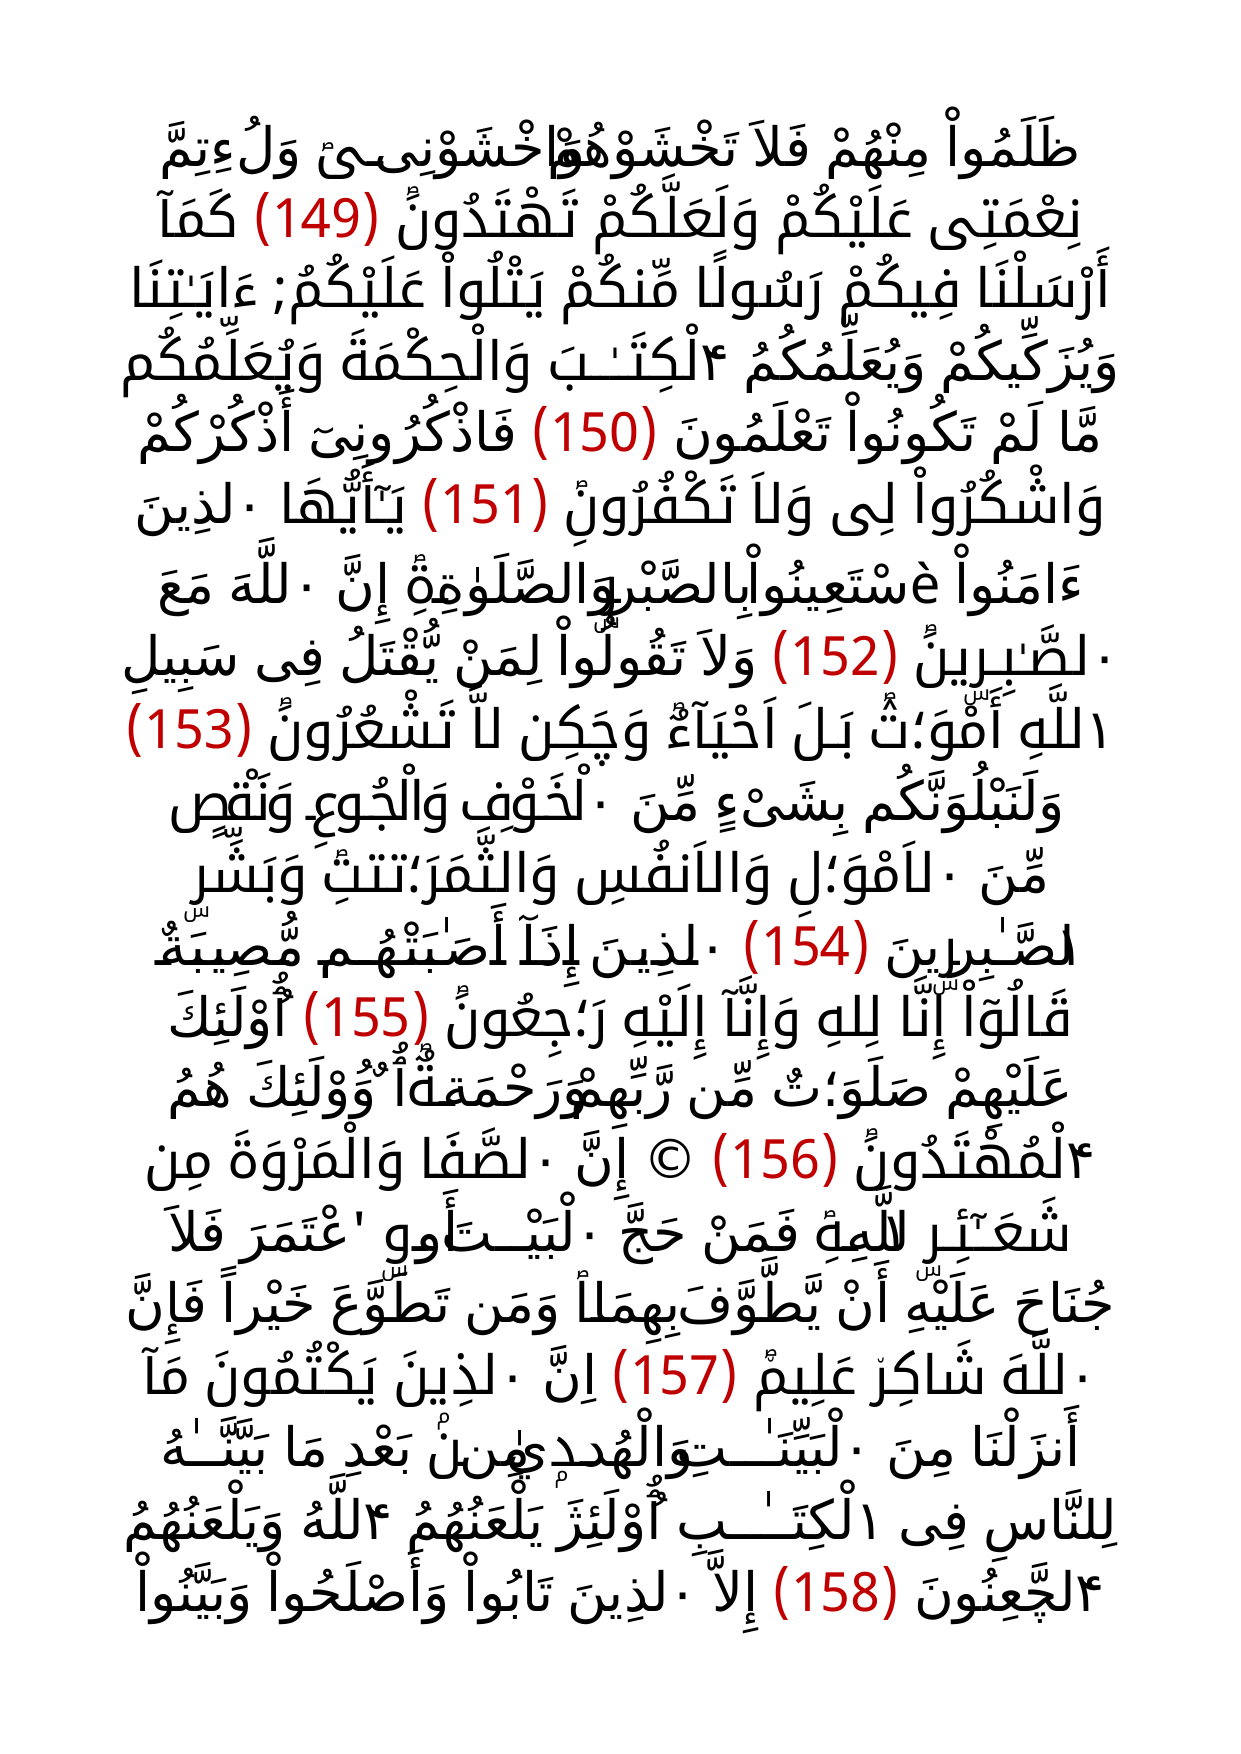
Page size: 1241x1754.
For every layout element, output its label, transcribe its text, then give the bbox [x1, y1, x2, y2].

text ۰لنَّاسَ ۰ڤسِّحْرَ وَمَآ ٱُنزۣلَ عَلَي ۰لْمَلَكَيْنِ بِبَابِـلَ هَارُوتتتَ وَمَارُوتتتَؐ وَمَا يُعَلِّمَـٰنِ مِنَ اَحَدٖ حَتَّيٰ يَقُولآَ إِنَّمَا نَحْنُ فِتْنَةٌ فَلاَ تَكْفُرْؐ فَيَتَعَلَّمُونَ مِنْهُمَا مَا يُفَرّۣقُونَ بِهِ” بَيْنَ ۰لْمَرْءِ وَزَوْجِهِؐ/ وَمَا هُم بِضَآرّۣينَ بِهِ” مِنَ اَحَدٖ اِلاَّ بِإِذْنِ ۱للَّهِؐ وَيَتَعَلَّمُونَ مَا يَضُرُّهُمْ وَلاَ يَنفَعُهُمْؐ وَلَقَدْ عَلِمُواْ لَمَـنِ ۳شْتَرۭيٰهُ مَا لَهُ„ فِى ۱لاَخِرَةِ مِنْ خَچَقٍؐ وَلَبِيسَ مَا شَرَوْاْ بِهِ“ أَنفُسَهُمْ لَوْ كَانُواْ يَعْلَمُونَؐ (101) وَلَوَ اَنَّهُمُ; ءَامَنُواْ وَاتَّقَوْاْ لَمَثُوبَةٌ مِّنْ عِندِ ۱للَّهِ خَيْرٌ لَّوْ كَانُواْ يَعْلَمُونَؐ (102) يَـٰٓأَيُّهَا ۰لذِينَ ءَامَنُواْ لاَ تَقُولُواْ رَ؛عِنَا وَقُولُواْ ۶نظُرْنَا وَاسْمَعُواْؐ وَلِلْكۭـٰفِرۣينَ عَذَاب٘ اَلِيمٌؐ (103) مَّا يَوَدُّ ۴لذِينَ كَفَرُواْ مِنَ اَهْلِ ۱لْكِتَــٰــبِ وَلاَ ۰لْمُشْرۣكِينَ أَنْ يُّنَزَّلَ عَلَيْكُم مِّنْ خَيْرٍ مِّن رَّبِّكُمْؐ وَاللَّهُ يَخْتَصُّ بِرَحْمَتِهِ” مَنْ يَّشَآءُؐ وَاللَّهُ ذُو ۴لْفَضْلِ ۱لْعَظِيمِؐ (104) ¥ مَا نَنسَخْ مِنَ —ايَةٖ اَوْ نُنسِهَا نَاتتتِ بِخَـيْرٍ مِّنْهَآ أَوْ مِثْلِهَآؐ أَلَمْ تَعْلَمَ اَنَّ ۰للَّهَ عَلَيٰ كُلِّ شَيْءٍ قَدِير٘ؐ (105) اَلَمْ تَعْلَمَ اَنَّ ۰للَّهَ لَهُ„ مُلْكُ ۴لسَّمَـٰوَ؛تتتِ وَالاَرْضِ وَمَا لَكُم مِّن دُونِ ۱للَّهِ مِنْ وَّلِيٍّ وَلاَ نَصِيرٖؐ (106) اَمْ تُرۣيدُونَ أَن تَسْـَٔلُواْ رَسُولَكُمْ كَمَاسُئِلَ مُوسۭيٰ مِن قَبْلُؐ وَمَنْ يَّتَبَدَّلِ ۱لْكُفْرَ بِالِايمَـٰنِ فَقَد ضَّلَّ سَوَآءَ ۰لسَّبِيلِؐ (107) وَدَّ كَثِيرٌ مِّنَ اَهْلِ ۱لْكِتَــٰــبِ لَوْ يَرُدُّونَكُم مِّنۢ بَعْدِ إِيمَــٰنِكُمْ كُفَّاراٗؐ حَسَداً مِّنْ عِندِ أَنفُسِهِم مِّنۢ بَعْدِ مَا تَبَيَّنَ لَهُمُ ۴لْحَقُّؐ فَاعْفُواْ وَاصْفَحُواْ حَتَّيٰ يَاتِيَ ۰للَّهُ بِأَمْرۣهِؐ“ إِنَّ ۰للَّهَ عَلَيٰ كُلِّ شَيْءٍ قَدِيرٌؐ (108) وَأَقِيمُواْ ۴لصَّلَوٰةَ وَءَاتُواْ ۴لزَّكَوٰةَؐ وَمَا تُقَدِّمُواْ لَأِنفُسِكُم مِّنْ خَيْرٍ تَجِدُوهُ عِندَ ۰للَّهِؐ إِنَّ ۰للَّهَ بِمَا تَعْمَلُونَ بَصِيرٌؐ (109) وَقَالُواْ لَنْ يَّدْخُلَ ۰لْجَنَّةَ إِلاَّ مَن كَانَ هُوداٗ اَوْ نَصَـٰرۭيٰؐ تِلْكَ أَمَانِيُّهُمْؐ قُلْ هَاتُواْ بُرْهَــٰنَكُمُ; إِن كُنتُمْ صَـٰدِقِينَؐ (110) بَلۭيٰ مَنَ اَسْلَمَ وَجْهَهُ„ لِلهِ وَهُوَ مُحْسِنٌ فَلَهُ; أَجْرُهُ„ عِندَ رَبِّهِ” وَلاَ خَوْف٘ عَلَيْهِمْ وَلاَ هُمْ يَحْزَنُونَؐ (111) وَقَالَــتِ ۱لْيَهُودُ لَيْسَــتِ ۱لنَّصَـٰرۭيٰ عَلَيٰ شَيْءٍ وَقَالَــتِ ۱لنَّصَـٰرۭيٰ لَيْسَــتِ ۱لْيَهُودُ عَلَيٰ شَيْءٍ وَهُمْ يَتْلُونَ ۰لْكِتَــٰــبَؐ كَذَ؛لِكَ قَالَ ۰لذِينَ لاَ يَعْلَمُونَ مِثْلَ قَوْلِهِمْؐ فَاللَّهُ يَحْكُمُ بَيْنَهُمْ يَوْمَ ۰لْقِيَــٰمَةِ فِيمَا كَانُواْ فِيهِ يَخْتَلِفُونَؐ (112) ® وَمَنَ اَظْلَمُ مِمَّن مَّنَعَ مَسَـٰجِدَ ۰للَّهِ أَنْ يُّذْكَرَ فِيهَا "سْمُهُ„ وَسَعۭيٰ فِى خَرَابِهَآؐ ٱُوْلَئِكَ مَا كَانَ لَهُمُ; أَنْ يَّدْخُلُوهَآ إِلاَّ خَآئِـفِينَؐ لَهُمْ فِى ۱لدُّنْيۭا خِزْيٌؐ وَلَهُمْ فِى ۱لاَخِرَةِ عَذَاب٘ عَظِيمٌؐ (113) وَلِلهِ ۱لْمَشْرۣقُ وَالْمَغْرۣبُؐ فَأَيْنَمَا تُوَلُّواْ فَثَمَّ وَجْهُ ۴للَّهِؐ إِنَّ ۰للَّهَ وَ؛سِع٘ عَلِيمٌؐ (114) وَقَالُواْ ۵تَّخَذَ ۰للَّهُ وَلَداًؐ سُبْحَــٰنَهُؐ„ بَل لَّهُ„ مَا فِى ۱لسَّمَــٰوَ؛تتتِ وَالاَرْضِؐ كُلٌّ لَّهُ„ قَــٰنِتُونَؐ (115) بَدِيعُ ۴لسَّمَــٰوَ؛تتتِ وَالاَرْضِؐ وَإِذَا قَضۭيٰٓ أَمْراً فَإِنَّمَا يَقُولُ لَهُ„ كُنؐ فَيَكُونُؐ (116) وَقَالَ ۰لذِينَ لاَ يَعْلَمُونَ لَوْلاَ يُكَلِّمُنَا ۰للَّهُ أَوْ تَاتِينَآ ءَايَةٌؐ كَذَ؛لِكَ قَالَ ۰لذِينَ مِن قَبْلِهِم مِّثْلَ قَوْلِهِمْؐ تَشَــٰبَهَــتْ قُلُوبُهُمْؐ قَدْ بَـيَّنَّا ۰لاَيَــٰــتِ لِقَوْمٍ يُوقِنُونَؐ (117) إِنَّآ أَرْسَلْنَـٰكَ بِالْحَقِّ بَشِيراً وَنَذِيراًؐ وَلاَ تَسْـَٔلْ عَنَ اَصْحَــٰــبِ ۱لْجَحِيمِؐ (118) وَلَن تَرْضۭيٰ عَنكَ ۰لْيَهُودُ وَلاَ ۰لنَّصَـٰرۭيٰ حَتَّيٰ تَتَّبِعَ مِلَّتَهُمْؐ قُلِ اِنَّ هُدَي ۰للَّهِ هُوَ ۰لْهُدۭيٰؐ وَلَـئِنِ 'تَّبَعْتَ أَهْوَآءَهُم بَعْدَ ۰ﻟ﮲ جَآءَكَ مِنَ ۰لْعِلْمِ مَا لَكَ مِنَ ۰للَّهِ مِنْ وَّلِيٍّ وَلاَ نَصِيرٖؐ (119) ۱لذِينَ ءَاتَيْنَـٰهُمُ ۴لْكِتَــٰــبَ يَتْلُونَهُ„ حَقَّ تِچَوَتِهِ“ ٱُوْلَئِكَ يُومِنُونَ بِهِؐ” وَمَنْ يَّكْفُرْ بِهِ” فَٱُوْلَئِژَ هُمُ ۴لْخَــٰسِرُونَؐ (120) يَـٰبَنِىٓ إِسْرَآءِيلَ ۸ذْكُرُواْ نِعْمَتِيَ ۰لتِىٓ أَنْعَمْــتُ عَلَيْكُمْ وَأَنِّى فَضَّلْتُكُمْ عَلَي ۰لْعَـٰلَمِينَؐ (121) وَاتَّقُواْ يَوْماً لاَّ تَجْزۣى نَفْس٘ عَن نَّفْسٍ شَيْــٔاً وَلاَ يُقْبَلُ مِنْهَا عَدْلٌ وَلاَ تَنفَعُهَا شَفَــٰعَةٌ وَلاَ هُمْ يُنصَرُونَؐ (122) © وَإِذِ 'بْتَلۭيٰٓ إِبْرَ؛هِـيمَ رَبُّهُ„ بِكَلِمَــٰــتٍ فَأَتَمَّهُنَّؐ قَالَ إِنِّى جَاعِلُكَ لِلنَّاسِ إِمَاماًؐ قَالَ وَمِن ذُرّۣيَّتِىؐ قَالَ لاَ يَنَالُ عَهْدِيَ ۰لظَّــٰلِمِينَؐ (123) وَإِذْ جَعَلْنَا ۰لْبَيْــتَ مَثَابَةً لِّلنَّاسِ وَأَمْناً وَاتَّخَذُواْ مِن مَّقَامِ إِبْرَ؛هِيمَ مُصَلّيًؐ وَعَهِدْنَآ إِلَيٰٓ إِبْرَ؛هِيمَ وَإِسْمَـٰعِيلَ أَن طَهِّرَا بَيْتِيَ لِلطَّآئِفِينَ وَالْعَـٰكِفِينَ وَالرُّكَّعِ ۱لسُّجُودِؐ (124) وَإِذْ قَالَ إِبْرَ؛هِيمُ رَبببِّ 'جْعَلْ هَـٰذَا بَلَداٗ —امِناً وَارْزُقَ اَهْلَهُ„ مِنَ ۰لثَّمَرَ؛تِ مَنَ —امَنَ مِنْهُم بِاللَّهِ وَالْيَوْمِ ۱لاَخِرۣؐ قَالَ وَمَن كَفَرَ فَٱُمَتِّعُهُ„ قَلِيلًا ثُمَّ أَضْطَرُّهُ; إِلَيٰ عَذَابببِ ۱لنّۭارۣؐ وَبِيسَ ۰لْمَصِيرُؐ (125) وَإِذْ يَرْفَـعُ إِبْرَ؛هِيمُ ۴لْقَوَاعِدَ مِنَ ۰لْبَيْــتِ وَإِسْمَــٰعِيلُؐ رَبَّنَا تَقَبَّلْ مِنَّآ إِنَّكَ أَنــتَ ۰لسَّمِيعُ ۴لْعَلِيمُؐ (126) رَبَّنَا وَاجْعَلْنَا مُسْلِمَيْنِ لَكَ وَمِن ذُرّۣيَّتِنَآ ٱُمَّةً مُّسْلِمَةً لَّكَؐ وَأَرۣنَا مَنَاسِكَنَاؐ وَتُــبْ عَلَيْنَآؐ إِنَّكَ أَنــتَ ۰لتَّوَّابببُ ۴لرَّحِيمُؐ (127) رَبَّـنَاوَابْعَــثْ فِيهِمْ رَسُولًا مِّنْهُمْ يَتْلُواْ عَلَيْهِمُ; ءَايَـٰتِكَ وَيُعَلِّمُهُمُ ۴لْكِتَــٰــبَ وَالْحِكْمَةَ وَيُزَكِّيهِمُؐ; إِنَّكَ أَنتَ ۰لْعَزۣيزُ ۴لْحَكِيمُؐ (128) وَمَنْ يَّرْغَــبُ عَن مِّلَّةِ إِبْرَ؛هِيمَ إِلاَّ مَن سَفِهَ نَفْسَهُؐ„ وَلَقَدِ 'صْطَفَيْنَـٰهُ فِى ۱لدُّنْيۭاؐ وَإِنَّهُ„ فِى ۱لاَخِرَةِ لَمِنَ ۰ڤصَّـٰڤِحِينَؐ (129) إِذْ قَالَ لَهُ„ رَبُّهُ; أَسْلِمْؐ قَالَ أَسْلَمْــتُ لِرَبِّ ۱لْعَـٰلَمِينَؐ (130) وَأَوْصۭيٰ بِهَآ إِبْرَ؛هِيمُ بَنِيهِؐ وَيَعْقُوبُ يَـٰبَنِيَّ إِنَّ ۰للَّهَ "صْطَفۭيٰ لَكُمُ ۴لدِّينَ فَلاَ تَمُوتُنَّ إِلاَّ وَأَنتُم مُّسْلِمُونَؐ (131) ® أَمْ كُنتُمْ شُهَدَآءَ اۭذْ حَضَرَ يَعْقُوبببَ ۰لْمَوْتتتُ إِذْ قَالَ لِبَنِيهِ مَا تَعْبُدُونَ مِنۢ بَعْدِىؐ قَالُواْ نَعْبُدُإِچَهَكَ وَإِچَهَ ءَابَآئِكَ إِبْرَ؛هِيمَ وَإِسْمَـٰعِيلَ وَإِسْحَـٰقَ إِچَهاً وَ؛حِداً وَنَحْنُ لَهُ„ مُسْلِمُونَؐ (132) تِلْكَ ٱُمَّةٌ قَدْ خَلَــتْؐ لَهَا مَا كَسَبَــتْؐ وَلَكُم مَّا كَسَبْتُمْؐ وَلاَ تُسْـَٔلُونَ عَمَّا كَانُواْ يَعْمَلُونَؐ (133) وَقَالُواْ كُونُواْ هُوداٗ اَوْ نَصَـٰرۭيٰ تَهْتَدُواْؐ قُلْ بَلْ مِلَّةَ إِبْرَ؛هِيمَ حَنِيفاًؐ وَمَا كَانَ مِنَ ۰لْمُشْرۣكِينَؐ (134) قُولُوٓاْ ءَامَنَّا بِاللَّهِ وَمَآ ٱُنزۣلَ إِلَيْنَاوَمَآ ٱُنزۣلَ إِلَيٰٓ إِبْرَ؛هِيمَ وَإِسْمَـٰعِيلَ وَإِسْحَـٰقَ وَيَعْقُوبَ وَالاَسْبَاطِ وَمَآٱُوتِيَ مُوسۭيٰ وَعِيسۭيٰ وَمَآ ٱُوتِيَ ۰لنَّبِيٓــُٔونَ مِن رَّبِّهِمْ لاَ نُفَرّۣقُ بَيْنَ أَحَدٍ مِّنْهُمْ وَنَحْنُ لَهُ„ مُسْلِمُونَؐ (135) فَإِنَ —امَنُواْ بِمِثْلِ مَآ ءَامَنتُم بِهِ” فَقَدِ 'هْتَدَواْؐ وَّإِن تَوَلَّوْاْ فَإِنَّمَا هُمْ فِى شِقَاقٍؐ فَسَيَكْفِيكَهُمُ ۴للَّهُؐ وَهُوَ ۰لسَّمِيعُ ۴لْعَلِيمُؐ (136) صِبْغَةَ ۰للَّهِؐ وَمَنَ اَحْسَنُ مِنَ ۰للَّهِ صِبْغَةًؐ وَنَحْنُ لَهُ„ عَـٰبِدُونَؐ (137) قُلَ اَتُحَآجُّونَنَا فِى ۱للَّهِ وَهُوَ رَبُّنَا وَرَبُّكُمْ وَلَنَآ أَعْمَــٰلُنَا وَلَكُمُ; أَعْمَــٰلُكُمْؐ وَنَحْنُ لَهُ„ مُخْلِصُونَؐ (138) أَمْ يَقُولُونَ إِنَّ إِبْرَ؛هِيمَ وَإِسْمَـٰعِيلَ وَإِسْحَـٰقَ وَيَعْقُوبببَ وَالاَسْبَاطَ كَانُواْ هُوداٗ اَوْ نَصَـٰرۭيٰؐ قُلَ —آنتُمُ; أَعْلَمُ أَمِ ۱للَّهُؐ وَمَنَ اَظْلَمُ مِمَّن كَتَمَ شَهَـٰدَةٗ عِندَهُ„ مِنَ ۰للَّهِؐ وَمَا ۰للَّهُ بِغَـٰفِلٖ عَمَّا تَعْمَلُونَؐ (139) تِلْكَ ٱُمَّةٌ قَدْ خَلَــتْؐ لَهَا مَا كَسَبَــتْؐ وَلَكُم مَّا كَسَبْتُمْؐ وَلاَ تُسْـَٔلُونَ عَمَّا كَانُواْ يَعْمَلُونَؐ (140) ¤ سَيَقُولُ ۴لسُّفَهَآءُ مِنَ ۰لنَّاسِ مَا وَلّۭيٰهُمْ عَن قِـبْلَتِهِمُ ۴لتِى كَانُواْ عَلَيْهَاؐ قُل لِّلهِ ۱لْمَشْرۣقُ وَالْمَغْرۣبببُؐ يَهْدِى مَنْ يَّشَآءُ ﹹلَيٰ صِرَ؛طٍ مُّسْتَقِيمٍؐ (141) وَكَذَ؛لِژَ جَعَلْنَــٰكُمُ; ٱُمَّةً وَسَطاًؐ لِّتَكُونُواْ شُهَدَآءَ عَلَي ۰لنَّاسِ وَيَكُونَ ۰لرَّسُولُ عَلَيْكُمْ شَهِيداًؐ وَمَا جَعَلْنَا ۰لْقِبْلَةَ ۰لتِى كُنــتَ عَلَيْهَآ إِلاَّ لِنَعْلَمَ مَنْ يَّتَّبِعُ ۴لرَّسُولَ مِمَّنْ يَّنقَلِــبُ عَلَيٰ عَقِبَيْهِؐ وَإِن كَانَــتْ لَكَبِيرَةٗ اِلاَّ عَلَي ۰لذِينَ هَدَي ۰للَّهُؐ وَمَا كَانَ ۰للَّهُ لِيُضِيعَ إِيمَــٰنَكُمُؐ; إِنَّ ۰للَّهَ بِالنَّاسِ لَرَءُوفٌ رَّحِيمٌؐ (142) قَدْ نَرۭيٰ تَقَلُّـــبَ وَجْهِكَ فِى ۱لسَّمَآءِ فَلَنُوَلِّيَنَّكَ قِبْلَةً تَرْضۭيٰهَاؐ فَوَلِّ وَجْهَژَ شَطْرَ ۰لْمَسْجِدِ ۱لْحَرَامِؐ وَحَيْــثُ مَا كُنتُمْ فَوَلُّواْ وُجُوهَكُمْ شَطْرَهُؐ„ وَإِنَّ ۰لذِينَ ٱُوتُواْ ۴لْكِتَــٰــبَ لَيَعْلَمُونَ أَنَّهُ ۴لْحَقُّ مِن رَّبِّهِمْؐ وَمَا ۰للَّهُ بِغَـٰفِلٖ عَمَّا يَعْمَلُونَؐ (143) وَلَـئِنَ اَتَيْــتَ ۰لذِينَ ٱُوتُواْ ۴لْكِتَـــٰــبَ بِكُلِّ ءَايَةٍ مَّا تَبِعُواْ قِبْلَتَكَؐ وَمَآ أَنــتَ بِتَابِعٍ قِبْلَتَهُمْؐ وَمَا بَعْضُهُم بِتَابِعٍ قِبْلَةَ بَعْضٍؐ وَلَـئِنِ 'تَّبَعْتَ أَهْوَآءَهُم مِّنۢ بَعْدِ مَا جَآءَكَ مِنَ ۰لْعِلْمِ إِنَّژَ إِذاً لَّمِنَ ۰لظَّـٰلِمِينَؐ (144) ۰لذِينَ ءَاتَيْنَـٰهُمُ ۴لْكِتَـٰــبَ يَعْرۣفُونَهُ„ كَمَا يَعْرۣفُونَ أَبْنَآءَهُمْؐ وَإِنَّ فَرۣيقاً مِّنْهُمْ لَيَكْتُمُونَ ۰لْحَقَّ وَهُمْ يَعْلَمُونَؐ (145) ۰لْحَقُّ مِن رَّبِّكَؐ فَلاَ تَكُونَنَّ مِنَ ۰لْمُمْتَرۣينَؐ (146) ® وَلِكُلٍّ وۣجْهَة٘ هُوَ مُوَلِّيهَا فَاسْتَبِقُواْ ۴لْخَيْرَ؛تِؐ أَيْنَ مَا تَكُونُواْ يَاتتتِ بِكُمُ ۴للَّهُ جَمِيعاٗؐ اِنَّ ۰للَّهَ عَلَيٰ كُلِّ شَيْءٍ قَدِيرٌؐ (147) وَمِنْ حَيْــثُ خَرَجْــتَ فَوَلِّ وَجْهَكَ شَطْرَ ۰لْمَسْجِدِ ۱لْحَرَامِؐ وَإِنَّهُ„ لَلْحَقُّ مِن رَّبِّكَؐ وَمَا ۰للَّهُ بِغَــٰفِلٖ عَمَّا تَعْمَلُونَؐ (148) وَمِنْ حَيْــثُ خَرَجْتَ فَوَلِّ وَجْهَكَ شَطْرَ ۰لْمَسْجِدِ ۱لْحَرَامِؐ وَحَيْــثُ مَا كُنتُمْ فَوَلُّواْ وُجُوهَكُمْ شَطْرَهُ„ لِيَ۬لاَّ يَكُونَ لِلنَّاسِ عَلَيْكُمْ حُجَّة٘ اِلاَّ ۰لذِينَ ظَلَمُواْ مِنْهُمْ فَلاَ تَخْشَوْهُمْ وَاخْشَوْنِىؐ وَلُءِتِمَّ نِعْمَتِى عَلَيْكُمْ وَلَعَلَّكُمْ تَهْتَدُونَؐ (149) كَمَآ أَرْسَلْنَا فِيكُمْ رَسُولًا مِّنكُمْ يَتْلُواْ عَلَيْكُمُ; ءَايَـٰتِنَا وَيُزَكِّيكُمْ وَيُعَلِّمُكُمُ ۴لْكِتَــٰــبَ وَالْحِكْمَةَ وَيُعَلِّمُكُم مَّا لَمْ تَكُونُواْ تَعْلَمُونَ (150) فَاذْكُرُونِىٓ أَذْكُرْكُمْ وَاشْكُرُواْ لِى وَلاَ تَكْفُرُونِؐ (151) يَـٰٓأَيُّهَا ۰لذِينَ ءَامَنُواْ èسْتَعِينُواْ بِالصَّبْرۣ وَالصَّلَوٰةِؐ إِنَّ ۰للَّهَ مَعَ ۰لصَّـٰبِـرۣينَؐ (152) وَلاَ تَقُولُواْ لِمَنْ يُّقْتَلُ فِى سَبِيلِ ۱للَّهِ أَمْوَ؛تٛؐ بَـلَ اَحْيَآءٌؐ وَچَكِن لاَّ تَشْعُرُونَؐ (153) وَلَنَبْلُوَنَّكُم بِشَىْءٍ مِّنَ ۰لْخَوْفِ وَالْجُوعِ وَنَقْصٍ مِّنَ ۰لاَمْوَ؛لِ وَالاَنفُسِ وَالثَّمَرَ؛تتتِؐ وَبَشِّرۣ ۱لصَّـٰبِرۣينَ (154) ۰لذِينَ إِذَآ أَصَـٰبَتْهُم مُّصِيبَةٌ قَالُوٓاْ إِنَّا لِلهِ وَإِنَّآ إِلَيْهِ رَ؛جِعُونَؐ (155) ٱُوْلَئِكَ عَلَيْهِمْ صَلَوَ؛تٌ مِّن رَّبِّهِمْ وَرَحْمَةٌؐ وَٱُوْلَئِكَ هُمُ ۴لْمُهْتَدُونَؐ (156) © إِنَّ ۰لصَّفَا وَالْمَرْوَةَ مِن شَعَــٰٓئِـرۣ ۱للَّهِؐ فَمَنْ حَجَّ ۰لْبَيْــتَ أَوۣ 'عْتَمَرَ فَلاَ جُنَاحَ عَلَيْهِ أَنْ يَّطَّوَّفَ بِهِمَاؐ وَمَن تَطَوَّعَ خَيْراً فَإِنَّ ۰للَّهَ شَاكِر٘ عَلِيم٘ؐ (157) اِنَّ ۰لذِينَ يَكْتُمُونَ مَآ أَنزَلْنَا مِنَ ۰لْبَيِّنَـٰــتِ وَالْهُدۭيٰ مِنۢ بَعْدِ مَا بَيَّنَّــٰهُ لِلنَّاسِ فِى ۱لْكِتَــٰــبِ ٱُوْلَئِژَ يَلْعَنُهُمُ ۴للَّهُ وَيَلْعَنُهُمُ ۴لچَّعِنُونَ (158) إِلاَّ ۰لذِينَ تَابُواْ وَأَصْلَحُواْ وَبَيَّنُواْ فَٱُوْلَئِكَ أَتُوبببُ عَلَيْهِمْ وَأَنَا ۰لتَّوَّابببُ ۴لرَّحِيمُؐ (159) إِنَّ ۰لذِينَ كَفَرُواْ وَمَاتُواْ وَهُمْ كُفَّار٘ ۷وْلَئِكَ عَلَيْهِمْ لَعْنَةُ ۴للَّهِ وَالْمَلَئِكَةِ وَالنَّاسِ أَجْمَعِينَ (160) خَـٰلِدِينَ فِيهَاؐ لاَ يُخَفَّفُ عَنْهُمُ ۴لْعَذَابببُ وَلاَ هُمْ يُنظَرُونَؐ (161) وَإِچَهُكُمُ; إِچَهٌ وَ؛حِدٌؐ لٓاَّ إِچَهَ إِلاَّ هُوَؐ ۰لرَّحْمَـٰنُ ۴لرَّحِيمُؐ (162) إِنَّ فِى خَلْقِ ۱لسَّمَـٰوَ؛تتتِ وَالاَرْضِ وَاخْتِچَــفِ ۱ليْلِ وَالنَّهۭارۣ وَالْفُلْكِ ۱لتِى تَجْرۣى فِى ۱ڤْبَحْرۣ بِمَا يَنفَعُ ۴لنَّاسَ وَمَآ أَنزَلَ ۰للَّهُ مِنَ ۰لسَّمَآءِ مِن مَّآءٍ فَأَحْيۭا بِهِ ۱لاَرْضَ بَعْدَ مَوْتِهَا وَبَــثَّ فِيهَا مِن كُلِّ دَآبَّةٍ وَتَصْرۣيفِ ۱لرّۣيَـٰحِ وَالسَّحَابببِ ۱لْمُسَخَّرۣ بَيْنَ ۰لسَّمَآءِ وَالاَرْضِ ﺀَلاَيَـٰــتٍ لِّقَوْمٍ يَعْقِلُونَؐ (163) وَمِنَ ۰لنَّاسِ مَنْ يَّتَّخِذُ مِن دُونِ ۱للَّهِ أَندَاداً يُحِبُّونَهُمْ كَحُبِّ ۱للَّهِؐ وَالذِينَ ءَامَنُوٓاْ أَشَدُّ حُبّاً لِّلهِؐ وَلَوْ تَرَي ۰لذِينَ ظَلَمُوٓاْ إِذْ يَرَوْنَ ۰لْعَذَابببَ أَنَّ ۰لْقُوَّةَ لِلهِ جَمِيعاً وَأَنَّ ۰للَّهَ شَدِيدُ ۴لْعَذَابببِؐ (164) ® إِذْ تَبَرَّأَ ۰لذِينَ ۸تُّبِعُواْ مِنَ ۰لذِينَ "تَّبَعُواْ وَرَأَوُاْ ۴لْعَذَابببَ وَتَقَطَّعَــتْ بِهِمُ ۴لاَسْبَــٰــبُؐ (165) وَقَالَ ۰لذِينَ "تَّبَعُواْ لَوَ اَنَّ لَنَا كَرَّةً فَنَتَبَرَّأَ مِنْهُمْ كَمَا تَبَرَّءُواْ مِنَّاؐ كَذَ؛لِكَ يُرۣيهِمُ ۴للَّهُ أَعْمَــٰلَهُمْ حَسَرَ؛تتتٖ عَلَيْهِمْؐ وَمَا هُم بِخَـٰرۣجِينَ مِنَ ۰لنّۭارۣؐ (166) يَـٰٓأَيُّهَا ۰لنَّاسُ كُلُواْ مِمَّا فِى ۱لاَرْضِ حَچَلًا طَيِّباًؐ وَلاَ تَتَّبِعُواْ خُطْوَ؛تِ ۱لشَّيْطَـٰنِؐ إِنَّهُ„ لَكُمْ عَدُوٌّ مُّبِين٘ؐ (167) اِنَّمَا يَامُرُكُم بِالسُّوٓءِ وَاڤْفَحْشَآءِ وَأَن تَقُولُواْ عَلَي ۰للَّهِ مَا لاَ تَعْلَمُونَؐ (168) وَإِذَا قِيلَ لَهُمُ èتَّبِعُواْ مَآ أَنزَلَ ۰للَّهُ قَالُواْ بَلْ نَتَّبِعُ مَآ أَلْفَيْنَا عَلَيْهِ ءَابَآءَنَآؐ أَوَلَوْ كَانَ ءَابَآؤُهُمْ لاَ يَعْقِلُونَ شَيْــٔـاً وَلاَ يَهْتَدُونَؐ (169) وَمَثَلُ ۴لذِينَ كَفَرُواْ كَمَثَلِ ۱ﻟ﮲ يَنْعِقُ بِمَا لاَ يَسْمَعُ إِلاَّ دُعَآءً وَنِدَآءًؐ صُمّٛ بُكْم٘ عُمْـيٌ فَهُمْ لاَ يَعْقِلُونَؐ (170) يَـٰٓأَيُّهَا ۰لذِينَ ءَامَنُواْ كُلُواْ مِن طَيِّبَـٰــتِ مَا رَزَقْنَـٰكُمْ وَاشْكُرُواْ لِلهِ إِن كُنتُمُ; إِيَّاهُ تَعْبُدُونَؐ (171) إِنَّمَا حَرَّمَ عَلَيْكُمُ ۴لْمَيْتَةَ وَالدَّمَ وَلَحْمَ ۰لْخِنزۣيـرۣ وَمَآ ٱُهِلَّ بِهِ” لِغَيْرۣ ۱للَّهِؐ فَمَنُ ۶ضْطُرَّ غَيْرَ بَاغٍ وَلاَ عَادٍ فَلآَ إِثْمَ عَلَيْهِؐ إِنَّ ۰للَّهَ غَفُورٌ رَّحِيم٘ؐ (172) اِنَّ ۰لذِينَ يَكْتُمُونَ مَآ أَنزَلَ ۰للَّهُ مِنَ ۰لْكِتَـٰــبِ وَيَشْتَرُونَ بِهِ” ثَمَناً قَلِيلٗا ۷وْلَئِكَ مَا يَاكُلُونَ فِى بُطُونِهِمُ; إِلاَّ ۰لنَّارَ وَلاَ يُكَلِّمُهُمُ ۴للَّهُ يَوْمَ ۰لْقِيَـٰمَةِ وَلاَ يُزَكِّيهِمْؐ وَلَهُمْ عَذَاب٘ اَلِيم٘ؐ (173) ۷وْلَئِژَ ۰لذِينَ "شْتَرَوُاْ ۴لضَّچَلَةَ بِالْهُدۭيٰ وَالْعَذَابببَ بِالْمَغْفِرَةِ فَمَآ أَصْبَرَهُمْ عَلَي ۰لنّۭارۣؐ (174) ذَ؛لِكَ بِأَنننَّ ۰للَّهَ نَزَّلَ ۰لْكِتَـٰــبَ بِالْحَقﱢّؐ وَإِنَّ ۰لذِينَ "خْتَلَفُواْ فِى ۱لْكِتَـٰــبِ لَفِى شِقَاقٙ بَعِيدٍؐ (175) ¥ لَّيْسَ ۰لْبِرُّ أَن تُوَلُّواْ وُجُوهَكُمْ قِبَلَ ۰لْمَشْرۣقِ وَالْمَغْرۣبببِؐ وَچَكِنِ ۱لْبِرُّ مَنَ —امَنَ بِاللَّهِ وَالْيَوْمِ ۱لاَخِرۣ وَالْمَلَئِكَةِ وَالْكِتَــٰــبِ وَالنَّبِيٓــٕـﯧنَ وَءَاتَي ۰لْمَالَ عَلَيٰ حُبِّهِ” ذَوۣى ۱لْقُرْبۭيٰ وَالْيَتَـٰمۭيٰ وَالْمَسَـٰكِينَ وَابْنَ ۰لسَّبِيلِ وَالسَّآئِـلِينَ وَفِى ۱لرّۣقَابببِ وَأَقَامَ ۰لصَّلَوٰةَ وَءَاتَي ۰لزَّكَوٰةَؐ وَالْمُوفُونَ بِعَهْدِهِمُ; إِذَا عَـٰهَدُواْؐ وَالصَّـٰبِرۣينَ فِى ۱لْبَأْسَآءِ وَالضَّرَّآءِ وَحِيــنَ ۰لْبَأْسِؐ ٱُوْلَئِكَ ۰لذِيــنَ صَدَقُواْؐ وَٱُوْلَئِكَ هُمُ ۴لْمُتَّقُونَؐ (176) يَـٰٓأَيُّهَا ۰لذِينَ ءَامَنُواْ كُتِبَ عَلَيْكُمُ ۴لْقِصَاصُ فِى ۱لْقَتْلَيؐ ۰لْحُرُّ بِالْحُرّۣ وَالْعَبْدُ بِالْعَبْدِ وَالاُنثۭيٰ بِالاُنثۭيٰؐ فَمَــنْ عُفِيَ لَهُ„ مِنَ اَخِيهِ شَىْءٌ فَاتِّبَاعٛ بِالْمَعْرُوفِ وَأَدَآء٘ اِلَيْهِ بِإِحْسَـٰنٍؐ ذَ؛لِكَ تَخْفِيفٌ مِّن رَّبِّكُمْ وَرَحْمَةٌؐ فَمَنِ 'عْتَدۭيٰ بَعْدَ ذَ؛لِژَ فَلَهُ„ عَذَاببب٘ اَلِيمٌؐ (177) وَلَكُمْ فِى ۱لْقِصَاصِ حَيَوٰةٌ يَـٰٓٱُوْلِى ۱لاَلْبَــٰــبِ لَعَلَّكُمْ تَتَّقُونَؐ (178) كُتِــبَ عَلَيْكُمُ; إِذَا حَضَرَ أَحَدَكُمُ ۴لْمَوْتتتُ إِن تَرَكَ خَيْراٗؐ ۱لْوَصِيَّةُ لِلْوَ؛لِدَيْنِ وَ الاَقْرَبِينَ بِالْمَعْرُوفِؐ حَقّاٗ عَلَي ۰لْمُتَّقِينَؐ (179) فَمَنۢ بَدَّلَهُ„ بَعْدَ مَا سَمِعَهُ„ فَإِنَّمَآ إِثْمُهُ„ عَلَي ۰لذِينَ يُبَدِّلُونَهُؐ; إِنَّ ۰للَّهَ سَمِيع٘ عَلِيمٌؐ (180) فَمَنْ خَافَ مِن مُّوصٍ جَنَفاٗ اَوۣ اِثْماً فَأَصْلَحَ بَيْنَهُمْ فَلآَ إِثْمَ عَلَيْهِؐ إِنَّ ۰للَّهَ غَفُورٌ رَّحِيمٌؐ (181) يَـٰٓأَيُّهَا ۰لذِينَ ءَامَنُواْ كُتِــبَ عَلَيْكُمُ ۴لصِّيَامُ كَمَا كُتِــبَ عَلَي ۰لذِينَ مِن قَبْلِكُمْ لَعَلَّكُمْ تَتَّقُونَ (182) أَيَّاماً مَّعْدُودَ؛تٍؐ فَمَــن كَانَ مِنكُم مَّرۣيضاٗ اَوْ عَلَيٰ سَفَرٍ فَعِدَّةٌ مِّنَ اَيَّامٖ ۷خَرَؐ وَعَلَي ۰لذِينَ يُطِيقُونَهُ„ فِدْيَةُ طَعَامِ مَسَـٰكِينَؐ فَمَن تَطَوَّعَ خَيْراً فَهُوَ خَيْرٌ لَّهُؐ„ وَأَن تَصُومُواْ خَيْرٌ لَّكُمُ; إِن كُنتُمْ تَعْلَمُونَؐ (183) ® شَهْرُ رَمَضَانَ ۰ﻟـذِىٓ ٱُنزۣلَ فِيهِ ۱لْقُرْءَانُ هُديً لِّلنَّاسِ وَبَيِّنَــٰــتٍ مِّنَ ۰لْهُدۭيٰ وَالْفُرْقَانِؐ فَمَن شَهِدَ مِنكُمُ ۴لشَّهْرَ فَلْيَصُمْهُؐ وَمَن كَانَ مَرۣيضاٗ اَوْ عَلَيٰ سَفَرٍ فَعِدَّةٌ مِّنَ اَيَّامٖ ۷خَرَؐ يُرۣيدُ ۴للَّهُ بِكُمُ ۴لْيُسْرَ وَلاَ يُرۣيدُ بِـكُمُ ۴لْعُسْرَؐ وَلِتُكْمِلُواْ ۴لْعِدَّةَ وَلِتُكَـبِّـرُواْ ۴للَّهَ عَلَيٰ مَـــا هَدۭيٰكُمْ وَلَعَلَّكُمْ تَشْكُرُونَؐ (184) وَإِذَا سَأَلَكَ عِبَادِى عَنِّى فَإِنِّى قَرۣيب٘ؐ ۷جِيــبُ دَعْوَةَ ۰لدَّاعِ“ إِذَا دَعَانِؐ” فَلْيَسْتَجِيبُواْ لِى وَلْيُومِنُواْ بِيَ لَعَلَّهُمْ يَرْشُدُونَؐ (185) ٱُحِلَّ لَكُمْ لَيْلَةَ ۰لصِّيَامِ ۱لرَّفَــثُ إِلَيٰ نِسَآئِكُمْؐ هُنَّ لِـبَاسٌ لَّكُمْ وَأَنتُمْ لِبَاسٌ لَّهُنَّؐ عَلِمَ ۰للَّهُ أَنَّكُمْ كُنتُمْ تَخْتَانُونَ أَنفُسَكُمْ فَتَابببَ عَلَيْكُمْ وَعَفَا عَنكُمْؐ فَاچَنَ بَـٰشِرُوهُنَّؐ وَابْتَغُواْ مَا كَتَبَ ۰للَّهُ لَكُمْؐ وَكُلُواْ وَاشْرَبُواْ حَتَّيٰ يَتَبَيَّنَ لَكُمُ ۴لْخَيْطُ ۴لاَبْيَضُ مِنَ ۰لْخَيْطِ ۱لاَسْوَدِ مِنَ ۰لْفَجْـرۣؐ ثُمَّ أَتِمُّواْ ۴لصِّيَامَ إِلَي ۰ليْلِؐ وَلاَ تُبَــٰشِرُوهُنَّ وَأَنتُمْ عَــٰكِفُونَ فِى ۱لْمَسَـٰجِدِؐ تِلْكَ حُدُودُ ۴للَّهِؐ فَلاَ تَقْرَبُوهَاؐ كَذَ؛لِكَ يُبَيِّنُ ۴للَّهُ ءَايَـٰتِهِ” لِلنَّاسِ لَعَلَّهُمْ يَتَّقُونَؐ (186) وَلاَ تَاكُلُوٓاْ أَمْوَ؛لَكُم بَيْنَكُم بِالْبَــٰطِلِ وَتُدْلُواْ بِهَآ إِلَي ۰لْحُكَّامِ لِتَاكُلُواْ فَرۣيقاً مِّنَ اَمْوَلِ۱لنَّاسِ بِالِاثْمِ وَأَنتُمْ تَعْلَمُونَؐ (187) © يَسْـَٔلُونَكَ عَنِ ۱لاَهِلَّةِؐ قُلْ هِيَ مَوَ؛قِيــتُ لِلنَّاسِ وَالْحَجﱢّؐ وَلَيْسَ ۰لْـبِرُّ بِأَن تَاتُواْ ۴لْبُيُوتتتَ مِن ظُهُورۣهَاؐ وَچَكِنِ ۱لْبِرُّ مَنِ 'تَّقۭيٰؐ وَاتُواْ ۴لْبُيُوتتتَ مِنَ اَبْوَ؛بِهَاؐ وَاتَّقُواْ ۴للَّهَ لَعَلَّكُمْ تُفْلِحُونَؐ (188) وَقَـٰتِلُواْ فِى سَبِيلِ ۱للَّهِ ۱لذِينَ يُقَــٰتِلُونَكُمْ وَلاَ تَعْتَدُوٓاْؐ إِنَّ ۰للَّهَ لاَ يُحِــبُّ ۴لْمُعْتَدِينَؐ (189) وَاقْتُلُوهُمْ حَيْــثُ ثَقِفْتُمُوهُمْ وَأَخْرۣجُوهُم مِّنْ حَيْــثُ أَخْرَجُوكُمْؐ وَالْفِتْنَةُ أَشَدُّ مِنَ ۰لْقَتْلِؐ وَلاَ تُقَــٰتِلُوهُمْ عِندَ ۰لْمَسْجِدِ ۱لْحَرَامِ حَتَّيٰ يُقَـٰتِلُوكُمْ فِيهِؐ فَإِن قَـٰتَلُوكُمْ فَاقْتُلُوهُمْؐ كَذَ؛لِژَ جَزَآءُ ۴لْكۭـٰفِرۣينَؐ (190) فَإِنِ 'نتَهَوْاْ فَإِنَّ ۰للَّهَ غَفُورٌ رَّحِيمٌؐ (191) وَقَـٰتِلُوهُمْ حَتَّــيٰ لاَ تَكُونَ فِتْنَةٌ وَيَكُونَ ۰لدِّينُ لِلهِؐ فَإِنِ 'نتَهَوْاْ فَلاَ عُدْوَ؛نَ إِلاَّ عَلَي ۰لظَّـٰلِمِينَؐ (192) ۰لشَّهْرُ ۴لْحَرَامُ بِالشَّهْرۣ ۱لْحَرَامِ وَالْحُرُمَــٰــتُ قِصَاصٌؐ فَمَنِ 'عْتَدۭيٰ عَلَيْكُمْ فَاعْتَدُواْ عَلَيْهِ بِمِثْلِ مَا "عْتَدۭيٰ عَلَيْكُمْؐ وَاتَّقُواْ ۴للَّهَ وَاعْلَمُوٓاْ أَنَّ ۰للَّهَ مَعَ ۰لْمُتَّقِينَؐ (193) وَأَنفِقُواْ فِى سَبِيلِ ۱للَّهِ وَلاَ تُلْقُواْ بِأَيْدِيكُمُ; إِلَي ۰لتَّهْلُكَةِ وَأَحْسِنُوٓاْؐ إِنَّ ۰للَّهَ يُحِــبُّ ۴ڤْمُحْسِنِينَؐ (194) وَأَتِمُّواْ ۴لْحَجَّ وَالْعُمْرَةَ لِلهِؐ فَإِنُ۷حْصِرْتُمْ فَمَا "سْتَيْسَرَ مِنَ ۰لْهَدْيِؐ وَلاَ تَحْلِقُواْ رُءُوسَكُمْ حَتَّيٰ يَبْلُغَ ۰لْهَدْيُ مَحِلَّهُؐ„ فَمَن كَانَ مِنكُم مَّرۣيضاٗ اَوْ بِهِ“ أَذيً مِّن رَّأْسِهِ” فَفِدْيَةٌ مِّن صِيَامٖ اَوْ صَدَﻗَﺔٖ اَوْ نُسُكٍؐ فَإِذَآ أَمِنتُمْ فَمَن تَمَتَّعَ بِالْعُمْرَةِ إِلَي ۰لْحَجِّ فَمَا "سْتَيْسَرَ مِنَ ۰لْهَدْيِؐ ® فَمَن لَّمْ يَجِدْ فَصِيَامُ ثَـچَثَةِ أَيَّامٍ فِى ۱لْحَجِّ وَسَبْعَةٖ اِذَا رَجَعْتُمْ تِلْكَ عَشَرَةٌ كَامِلَةٌؐ ذَ؛لِكَ لِمَن لَّمْ يَكُنَ اَهْلُهُ„ حَاضِرۣى ۱لْمَسْجِدِ ۱لْحَرَامِؐ وَاتَّقُواْ ۴للَّهَ وَاعْلَمُوٓاْ أَنَّ ۰للَّهَ شَدِيدُ ۴لْعِقَابببِؐ (195) ۱لْحَجُّ أَشْهُرٌ مَّعْلُومَــٰــتٌؐ فَمَن فَرَضَ فِيهِنَّ ۰لْحَجَّ فَلاَ رَفَـثَ وَلاَ فُسُوقَ وَلاَ جِدَالَ فِى ۱لْحَجﱢّؐ وَمَا تَفْعَلُواْ مِنْ خَيْرٍ يَعْلَمْهُ ۴للَّهُؐ وَتَزَوَّدُواْؐ فَإِنَّ خَيْرَ ۰لزَّادِ ۱لتَّقْوۭيٰؐ وَاتَّقُونِ يَـٰٓٱُوْلِى ۱لاَلْبَـٰـــبِؐ (196) لَيْسَ عَلَيْكُمْ جُنَاح٘ اَن تَـبْتَغُواْ فَضْلًا مِّن رَّبِّكُمْؐ فَإِذَآ أَفَضْتُم مِّنْ عَرَفَــٰــتٍ فَاذْكُرُواْ ۴للَّهَ عِندَ ۰لْمَشْعَرۣ ۱لْحَرَامِؐ وَاذْكُرُوهُ كَمَا هَدۭيٰكُمْ وَإِن كُنتُم مِّن قَبْلِهِ” لَمِنَ ۰لضَّآلِّينَؐ (197) ثُمَّ أَفِيضُواْ مِنْ حَيْــثُ أَفَاضَ ۰لنَّاسُؐ وَاسْتَغْفِرُواْ ۴للَّهَؐ إِنَّ ۰للَّهَ غَفُورٌ رَّحِيمٌؐ (198) فَإِذَا قَضَيْتُم مَّنَـٰسِكَكُمْ فَاذْكُرُواْ ۴للَّهَ كَذِكْرۣكُمُ; ءَابَآءَكُمُ; أَوَ اَشَدَّ ذِكْراًؐ فَمِنَ ۰لنَّاسِ مَنْ يَّقُولُ رَبَّنَآ ءَاتِنَا فِى ۱لدُّنْيۭا وَمَا لَهُ„ فِى ۱لاَخِرَةِ مِنْ خَچَقٍؐ وَمِنْهُم مَّنْ يَّقُولُ رَبَّنَآ ءَاتِنَا فِى ۱لدُّنْيۭا حَسَنَةً وَفِى ۱لاَخِرَةِ حَسَنَةً وَقِنَا عَذَابَ ۰لنّۭارۣؐ (199) ٱُوْلَئِژَ لَهُمْ نَصِيــبٌ مِّمَّا كَسَبُواْؐ وَاللَّهُ سَرۣيعُ ۴لْحِسَابِؐ (200) ¤ وَاذْكُرُواْ ۴للَّهَ فِىٓ أَيَّامٍ مَّعْدُودَ؛تتتٍؐ فَمَن تَعَجَّلَ فِى يَوْمَيْنِ فَلآَ إِثْمَ عَلَيْهِؐ وَمَن تَأَخَّرَ فَلآَ إِثْمَ عَلَيْهِ لِمَنِ 'تَّقۭيٰؐ وَاتَّقُواْ ۴للَّهَ وَاعْلَمُوٓاْ أَنَّكُمُ; إِلَيْهِ تُحْشَرُونَؐ (201) وَمِنَ ۰لنَّاسِ مَنْ يُّعْجِبُژَ قَوْلُهُ„ فِى ۱لْحَيَوٰةِ ۱لدُّنْيۭا وَيُشْهِدُ ۴للَّهَ عَلَيٰ مَا فِى قَلْبِهِ” وَهُوَ أَلَدُّ ۴لْخِصَامِؐ (202) وَإِذَا تَوَلّۭيٰ سَعۭيٰ فِى ۱لاَرْضِ لِيُفْسِدَ فِيهَا وَيُهْلِكَ ۰لْحَرْثثثَ وَالنَّسْلَؐ وَاللَّهُ لاَ يُحِبُّ ۴لْفَسَادَؐ (203) وَإِذَا قِيلَ لَهُ èتَّقِ ۱للَّهَ أَخَذَتْهُ ۴لْعِزَّةُ بِالِاثْمِ فَحَسْبُهُ„ جَهَنَّمُؐ وَلَبِيسَ ۰لْمِهَادُؐ (204) وَمِنَ ۰لنَّاسِ مَنْ يَّشْرۣى نَفْسَهُ èبْتِغَآءَ مَرْضَاتتتِ ۱للَّهِؐ وَاللَّهُ رَءُوفٛ بِالْعِبَادِؐ (205) يَـٰٓأَيُّهَا ۰لذِينَ ءَامَنُواْ ۶دْخُلُواْ فِى ۱لسَّلْمِ كَآفَّةًؐ وَلاَ تَتَّبِعُواْ خُطْوَ؛تتتِ ۱لشَّيْطَـٰنِؐ إِنَّهُ„ لَكُمْ عَدُوٌّ مُّبِينٌؐ (206) فَإِن زَلَلْتُم مِّنۢ بَعْدِ مَا جَآءَتْكُمُ ۴لْبَيِّنَــٰــتُ فَاعْلَمُوٓاْ أَنَّ ۰للَّهَ عَزۣيز٘ حَكِيم٘ؐ (207) هَلْ يَنظُرُونَ إِلٓاَّ أَنْ يَّاتِيَهُمُ ۴للَّهُ فِى ظُلَلٍ مِّنَ ۰لْغَمَـٰمِؐ وَالْمَلَئِكَةُ وَقُضِيَ ۰لاَمْرُؐ وَإِلَي ۰للَّهِ تُرْجَعُ ۴لاُمُورُؐ (208) سَلْ بَنِىٓ إِسْرَآءِيلَ كَمَ —اتَيْنَـٰهُم مِّنَ —ايَةٙ بَيِّنَةٍؐ وَمَنْ يُّبَدِّلْ نِعْمَةَ ۰للَّهِ مِنۢ بَعْدِ مَا جَآءَتْهُ فَإِنَّ ۰للَّهَ شَدِيدُ ۴لْعِقَابببِؐ (209) زُيِّنَ لِلذِينَ كَفَرُواْ ۴لْحَيَوٰةُ ۴لدُّنْيۭا وَيَسْخَرُونَ مِنَ ۰لذِينَ ءَامَنُواْؐ وَالذِينَ "تَّقَوْاْ فَوْقَهُمْ يَوْمَ ۰لْقِيَـٰمَةِؐ وَاللَّهُ يَرْزُقُ مَنْ يَّشَآءُ بِغَيْرۣ حِسَابببٍؐ (210) ® كَانَ ۰لنَّاسُ ٱُمَّةً وَ؛حِدَةً فَبَعَــثَ ۰للَّهُ ۴لنَّبِيٓــٕـﯧنَ مُبَشِّرۣينَ وَمُنذِرۣينَ وَأَنزَلَ مَعَهُمُ ۴لْكِتَـٰــبَ بِالْحَقِّ ڤِيَحْكُمَ بَيْنَ ۰لنَّاسِ فِيمَا "خْتَلَفُواْ فِيهِؐ وَمَا "خْتَلَفَ فِيهِ إِلاَّ ۰لذِينَ ٱُوتُوهُؐ مِنۢ بَعْدِ مَا جَآءَتْهُمُ ۴لْبَيِّنَـٰــتُ بَغْياَۢ بَيْنَهُمْؐ فَهَدَي ۰للَّهُ ۴لذِينَ ءَامَنُواْ لِمَا "خْتَلَفُواْ فِيهِ مِنَ ۰لْحَقِّ بِإِذْنِهِؐ” وَاللَّهُ يَهْدِى مَنْ يَّشَآءُ ﹹلَيٰ صِرَ؛طٍ مُّسْتَقِيمٖؐ (211) اَمْ حَسِبْتُمُ; أَن تَدْخُلُواْ ۴لْجَنَّةَ وَلَمَّا يَاتِكُم مَّثَلُ ۴لذِينَ خَلَوْاْ مِن قَـبْلِكُم مَّسَّتْهُمُ ۴لْبَأْسَآءُ وَالضَّرَّآءُ وَزُلْزۣلُواْ حَتَّيٰ يَقُولُ ۴لرَّسُولُ وَالذِينَ ءَامَنُواْ مَعَهُ„ مَتۭيٰ نَصْرُ ۴للَّهِؐ أَلآَ إِنَّ نَصْرَ ۰للَّهِ قَرۣيــبٌؐ(212) يَسْـَٔلُونَكَ مَاذَا يُنفِقُونَؐ قُلْ مَآ أَنفَقْتُم مِّنْ خَيْرٍ فَلِلْوَ؛لِدَيْنِ وَالاَقْرَبِينَ وَالْيَتَـٰمۭيٰ وَالْمَسَـٰكِينِ وَابْنِ ۱لسَّبِيلِؐ وَمَا تَفْعَلُواْ مِنْ خَيْرٍ فَإِنَّ ۰للَّهَ بِهِ” عَلِيمٌؐ (213) كُتِــبَ عَلَيْكُمُ ۴لْقِتَالُ وَهُوَ كُرْهٌ لَّكُمْؐ وَعَسۭيٰٓ أَن تَكْرَهُواْ شَيْـٔاً وَهُوَ خَيْرٌ لَّكُمْؐ وَعَسۭيٰٓ أَن تُحِبُّواْ شَيْـٔاً وَهُوَ شَرٌّ لَّكُمْؐ وَاللَّهُ يَعْلَمُؐ وَأَنتُمْ لاَ تَعْلَمُونَؐ (214) يَسْـَٔلُونَكَ عَنِ ۱لشَّهْرۣ ۱لْحَرَامِ قِتَالٍ فِيهِؐ قُلْ قِتَالٌ فِيهِ كَبِيرٌؐ وَصَدّﹲ عَن سَبِيلِ ۱للَّهِ وَكُفْرٛ بِهِ” وَالْمَسْجِدِ ۱لْحَرَامِ وَإِخْرَاجُ أَهْلِهِ” مِنْهُ أَكْبَرُ عِندَ ۰للَّهِؐ وَالْفِتْنَةُ أَكْبَرُ مِنَ ۰لْقَتْلِؐ وَلاَ يَزَالُونَ يُقَــٰتِلُونَكُمْ حَتَّيٰ يَرُدُّوكُمْ عَن دِينِكُمُ; إِنِ 'سْتَطَــٰعُواْؐ وَمَنْ يَّرْتَدِدْ مِنكُمْ عَن دِينِهِ” فَيَمُــتْ وَهُوَ كَافِرٌ فَٱُوْلَئِژَ حَبِطَــتَ اَعْمَـٰلُهُمْ فِى ۱لدُّنْيۭا وَالاَخِرَةِؐ وَٱُوْلَئِژَ أَصْحَــٰــبُ ۴لنّۭارۣ هُمْ فِيهَا خَــٰلِدُونَؐ (215) إِنَّ ۰لذِينَ ءَامَنُواْ وَالذِينَ هَاجَرُواْ وَجَـٰهَدُواْ فِى سَبِيلِ ۱للَّهِ ٱُوْلَئِژَ يَرْجُونَ رَحْمَتَ ۰للَّهِؐ وَاللَّهُ غَفُورٌ رَّحِيمٌؐ (216) © يَسْـَٔلُونَژَ عَنِ ۱لْخَمْرۣ وَالْمَيْسِرۣؐ قُلْ فِيهِمَآ إِثْمٌ كَبِيرٌ وَمَنَــٰفِعُ لِلنَّاسِؐ وَإِثْمُهُمَآ أَكْبَرُ مِن نَّفْعِهِمَاؐ وَيَسْـَٔلُونَژَ مَاذَا يُنفِقُونَ قُلِ ۱لْعَفْوَؐ كَذَ؛لِژَ يُبَيِّنُ ۴للَّهُ لَكُمُ ۴لاَيَــٰــتِ لَعَلَّكُمْ تَتَفَكَّرُونَ (217) فِى ۱لدُّنْيۭا وَالاَخِرَةِؐ وَيَسْــَٔلُونَژَ عَنِ ۱لْيَتَــٰمۭيٰ قُلِ اِصْڦَحٌ لَّهُمْ خَيْرٌؐ وَإِن تُخَالِطُوهُمْ فَإِخْوَ؛نُكُمْؐ وَاللَّهُ يَعْلَمُ ۴لْمُفْسِدَ مِنَ ۰ڤْمُصْلِحِؐ وَلَوْ شَآءَ ۰للَّهُ لَأَعْنَتَكُمُؐ; إِنَّ ۰للَّهَ عَزۣيز٘ حَكِيمٌؐ (218) وَلاَ تَنكِحُواْ ۴لْمُشْرۣكَـٰــتِ حَتَّيٰ يُومِنَّؐ وَلَأَمَةٌ مُّومِنَة٘ خَيْرٌ مِّن مُّشْرۣكَةٍ وَلَوَ اَعْجَبَتْكُمْؐ وَلاَ تُنكِحُواْ ۴لْمُشْرۣكِينَ حَتَّيٰ يُومِنُواْؐ وَلَعَبْدٌ مُّومِن٘ خَيْرٌ مِّن مُّشْرۣژٍ وَلَوَ اَعْجَبَكُمُؐ; ٱُوْلَئِژَ يَدْعُونَ إِلَي ۰لنّۭارۣؐ وَاللَّهُ يَدْعُوٓاْ إِلَي ۰لْجَنَّةِ وَالْمَغْفِرَةِ بِإِذْنِهِؐ” وَيُبَيِّنُ ءَايَـٰتِهِ” لِلنَّاسِ لَعَلَّهُمْ يَتَذَكَّرُونَؐ (219) وَيَسْـَٔلُونَژَ عَنِ ۱ڤْمَحِيضِ قُلْ هُوَ أَذيًؐ فَاعْتَزۣلُواْ ۴لنِّسَآءَ فِى ۱ڤْمَحِيضِؐ وَلاَ تَقْرَبُوهُنَّ حَتَّيٰ يَطْهُرْنَؐ فَإِذَا تَطَهَّرْنَ فَاتُوهُنَّ مِنْ حَيْثُ أَمَرَكُمُ ۴للَّهُؐ إِنَّ ۰للَّهَ يُحِــبُّ ۴لتَّوَّ؛بِينَ وَيُحِــبُّ ۴لْمُتَطَهِّرۣينَؐ (220) نِسَآؤُكُمْ حَرْثثثٌ لَّكُمْ فَاتُواْ حَرْثَكُمُ; أَنّۭيٰ شِيؔتُمْؐ وَقَدِّمُواْ لَأِنفُسِكُمْؐ وَاتَّقُواْ ۴للَّهَؐ وَاعْلَمُوٓاْ أَنَّكُم مُّچَقُوهُؐ وَبَشِّرۣ ۱لْمُومِنِينَؐ (221) وَلاَ تَجْعَلُواْ ۴للَّهَ عُرْضَةً لَأِّيْمَـٰنِكُمُؐ; أَن تَبَرُّواْ وَتَتَّقُواْ وَتُصْلِحُواْ بَيْنَ۰لنَّاسِؐ وَاللَّهُ سَمِيع٘ عَلِيمٌؐ (222) لاَّ يُوَ۬اخِذُكُمُ ۴للَّهُ بِاللَّغْوۣ فِىٓ أَيْمَـٰنِكُمْؐ وَچَكِنْ يُّوَ۬اخِذُكُم بِمَا كَسَبَــتْ قُلُوبُكُمْؐ وَاللَّهُ غَفُور٘ حَلِيمٌؐ (223) لِّلذِينَ يُولُونَ مِن نِّسَآئِهِمْ تَرَبُّصُ أَرْبَعَةِ أَشْهُرٍؐ فَإِن فَآءُو فَإِنَّ ۰للَّهَ غَفُورٌ رَّحِيمٌؐ (224) ® وَإِنْ عَزَمُواْ ۴لطَّچَقَ فَإِنَّ ۰للَّهَ سَمِيع٘ عَلِيمٌؐ (225) وَالْمُطَلَّقَـٰتُ يَتَرَبَّصْنَ بِأَنفُسِهِنَّ ثَـچَثَةَ قُرُوٓءٍؐ وَلاَ يَحِلُّ لَهُنَّ أَنْ يَّكْتُمْنَ مَا خَلَقَ ۰للَّهُ فِىٓ أَرْحَامِهِنَّ إِن كُنَّ يُومِنَّ بِاللَّهِ وَالْيَوْمِ ۱لاَخِرۣؐ وَبُعُولَتُهُنَّ أَحَقُّ بِرَدِّهِنَّ فِى ذَ؛لِكَ إِنَ اَرَادُوٓاْ إِصْڦَحاًؐ وَلَهُنَّ مِثْلُ ۴ﻟ﮲ عَلَيْهِنَّ بِالْمَعْرُوفِؐ وَلِلرّۣجَالِ عَلَيْهِنَّ دَرَجَةٌؐ وَاللَّهُ عَزۣيز٘ حَكِيم٘ؐ (226) ۱لطَّچَقُ مَرَّتَـٰنِؐ فَإِمْسَاكٛ بِمَعْرُوفٖ اَوْ تَسْرۣيحٛ بِإِحْسَـٰنٍؐ وَلاَ يَحِلُّ لَكُمُ; أَن تَاخُذُواْ مِمَّآ ءَاتَيْتُمُوهُنَّ شَيْـٔاٗ اِلٓاَّ أَنْ يَّخَافَآ أَلاَّ يُقِيمَا حُدُودَ ۰للَّهِؐ فَإِنْ خِفْتُمُ; أَلاَّ يُقِيمَا حُدُودَ ۰للَّهِ فَلاَ جُنَاحَ عَلَيْهِمَا فِيمَا "فْتَدَتْ بِهِؐ” تِلْكَ حُدُودُ ۴للَّهِؐ فَلاَ تَعْتَدُوهَاؐ وَمَنْ يَّتَعَدَّ حُدُودَ ۰للَّهِ فَٱُوْلَئِكَ هُمُ ۴لظَّـٰلِمُونَؐ (227) فَإِن طَلَّقَهَا فَلاَ تَحِلُّ لَهُ„ مِنۢ بَعْدُ حَتَّيٰ تَنكِحَ زَوْجاٗ غَيْرَهُؐ„ فَإِن طَلَّقَهَا فَلاَ جُنَاحَ عَلَيْهِمَآ أَنْ يَّتَرَاجَعَآ إِن ظَنَّآ أَنْ يُّقِيمَا حُدُودَ ۰للَّهِؐ وَتِلْكَ حُدُودُ ۴للَّهِ يُبَيِّنُهَا لِقَوْمٍ يَعْلَمُونَؐ (228) وَإِذَا طَلَّقْتُمُ ۴لنِّسَآءَ فَبَلَغْنَ أَجَلَهُنَّ فَأَمْسِكُوهُنَّ بِمَعْرُوفٖ اَوْ سَرّۣحُوهُنَّ بِمَعْرُوفٍؐ وَلاَ تُمْسِكُوهُنَّ ضِرَاراً لِّتَعْتَدُواْؐ وَمَنْ يَّفْعَلْ ذَ؛لِكَ فَقَد ظَّلَمَ نَفْسَهُؐ, وَلاَ تَتَّخِذُوٓاْ ءَايَـٰــتِ ۱للَّهِ هُزُؤاًؐ وَاذْكُرُواْ نِعْمَــتَ ۰للَّهِ عَلَيْكُمْ وَمَآ أَنزَلَ عَلَيْكُم مِّنَ ۰لْكِتَــٰــبِ وَالْحِكْمَةِ يَعِظُكُم بِهِؐ” وَاتَّقُواْ ۴للَّهَؐ وَاعْلَمُوٓاْ أَنَّ ۰للَّهَ بِكُلِّ شَيْءٖ عَلِيمٌؐ (229) وَإِذَا طَلَّقْتُمُ ۴لنِّسَآءَ فَبَلَغْنَ أَجَلَهُنَّ فَلاَ تَعْضُلُوهُنَّ أَنْ يَّنكِحْنَ أَزْوَ؛جَهُنَّ إِذَا تَرَ؛ضَوْاْ بَيْنَهُم بِالْمَعْرُوفِؐ ذَ؛لِكَ يُوعَظُ بِهِ” مَـن كَانَ مِنكُمْ يُومِنُ بِاللَّهِ وَالْيَوْمِ ۱لاَخِرۣؐ ذَ؛لِكُمُ; أَزْكۭيٰ لَكُمْ وَأَطْهَرُؐ وَاللَّهُ يَعْلَمُؐ وَأَنتُمْ لاَ تَعْلَمُونَؐ (230) ¥ وَالْوَ؛لِدَ؛تُ يُرْضِعْنَ أَوْچَدَهُنَّ حَوْلَيْنِ كَامِلَيْنِؐ لِمَنَ اَرَادَ أَنْ يُّتِمَّ ۰لرَّضَـٰعَةَؐ وَعَلَي ۰لْمَوْلُودِ لَهُ„ رۣزْقُهُنَّ وَكِسْوَتُهُنَّ بِالْمَعْرُوفِؐ لاَ تُكَلَّفُ نَفْس٘ اِلاَّ وُسْعَهَاؐ لاَ تُضَآرَّ وَ؛لِدَةٛ بِوَلَدِهَا وَلاَ مَوْلُودٌ لَّهُ„ بِوَلَدِهِؐ” وَعَلَي ۰لْوَارۣثثثِ مِثْلُ ذَ؛لِكَؐ فَإِنَ اَرَادَا فِصَالٗا عَن تَرَاضٍ مِّنْهُمَا وَتَشَاوُرٍ فَلاَ جُنَاحَ عَلَيْهِمَاؐ وَإِنَ اَرَدتُّمُ; أَن تَسْتَرْضِعُوٓاْ أَوْچَدَكُمْ فَلاَ جُنَاحَ عَلَيْكُمُ; إِذَا سَلَّمْتُم مَّآ ءَاتَيْتُم بِالْمَعْرُوفِؐ وَاتَّقُواْ ۴للَّهَؐ وَاعْلَمُوٓاْ أَنَّ ۰للَّهَ بِمَا تَعْمَلُونَ بَصِيرٌؐ (231) وَالذِينَ يُتَوَفَّوْنَ مِنكُمْ وَيَذَرُونَ أَزْوَ؛جاً يَتَرَبَّصْنَ بِأَنفُسِهِنَّ أَرْبَعَةَ أَشْهُرٍ وَعَشْراًؐ فَإِذَا بَلَغْنَ أَجَلَهُنَّ فَلاَ جُنَاحَ عَلَيْكُمْ فِيمَا فَعَلْنَ فِىٓ أَنفُسِهِنَّ بِالْمَعْرُوفِؐ وَاللَّهُ بِمَا تَعْمَلُونَ خَبِيرٌؐ (232) وَلاَ جُنَاحَ عَلَيْكُمْ فِيمَا عَرَّضْتُم بِهِ” مِنْ خِطْبَةِ ۱لنِّسَآءِ اَ۬وَ اَكْنَنتُمْ فِىٓ أَنفُسِكُمْؐ عَلِمَ ۰للَّهُ أَنَّكُمْ سَتَذْكُرُونَهُنَّ وَچَكِن لاَّ تُوَاعِدُوهُنَّ سِرّاٗؐ اِلٓاَّ أَن تَقُولُواْ قَوْلًا مَّعْرُوفاًؐ ® وَلاَ تَعْزۣمُواْ عُقْدَةَ ۰لنِّكَاحِ حَتَّيٰ يَـبْلُغَ ۰لْكِتَــٰــبُ أَجَلَهُؐ, وَاعْلَمُوٓاْ أَنَّ ۰للَّهَ يَعْلَمُ مَا فِىٓ أَنفُسِكُمْ فَاحْذَرُوهُؐ وَاعْلَمُوٓاْ أَنَّ ۰للَّهَ غَفُور٘ حَلِيمٌؐ (233) لاَّ جُنَاحَ عَلَيْكُمُ; إِن طَلَّقْتُمُ ۴لنِّسَآءَ مَا لَمْ تَمَسُّوهُنَّ أَوْ تَفْرۣضُواْ لَهُنَّ فَرۣيضَةًؐ وَمَتِّعُوهُنَّ عَلَي ۰لْمُوسِعِ قَدْرُهُ„ وَعَلَي ۰لْمُقْتِرۣ قَدْرُهُ„ مَتَــٰعاَۢ بِالْمَعْرُوفِؐ حَقّاٗ عَلَي ۰ڤْمُحْسِنِينَؐ (234) وَإِن طَلَّقْتُمُوهُنَّ مِن قَبْلِ أَن تَمَسُّوهُنَّ وَقَدْ فَرَضْتُمْ لَهُنَّ فَرۣيضَةً فَنِصْفُ مَا فَرَضْتُمُ; إِلٓاَّ أَنْ يَّعْفُونَ أَوْ يَعْفُوَاْ ۰ﻟ﮲ بِيَدِهِ” عُقْدَةُ ۴لنِّكَاحِؐ وَأَن تَعْفُوٓاْ أَقْرَبُ لِلتَّقْوۭيٰؐ وَلاَ تَنسَوُاْ ۴لْفَضْلَ بَيْنَكُمُؐ; إِنَّ ۰للَّهَ بِمَا تَعْمَلُونَ بَصِير٘ؐ (235) حَـٰفِظُواْ عَلَي ۰لصَّلَوَ؛تِ وَالصَّلَوٰةِ ۱لْوُسْطۭيٰ وَقُومُواْ لِلهِ قَــٰنِتِينَؐ (236) فَـإِنْ خِفْتُمْ فَرۣجَالٗا اَوْرُكْبَاناًؐ فَإِذَآ أَمِنتُمْ فَاذْكُرُواْ ۴للَّهَ كَمَا عَلَّمَكُم مَّا لَمْ تَكُونُواْ تَعْلَمُونَؐ (237) وَالذِينَ يُتَوَفَّوْنَ مِنكُمْ وَيَذَرُونَ أَزْوَ؛جاً وَصِيَّةٌ لَأِّزْوَ؛جِهِم مَّتَــٰعاٗ اِلَي ۰لْحَوْلِ غَيْرَ إِخْرَاجٍؐ فَإِنْ خَرَجْنَ فَلاَ جُنَاحَ عَلَيْكُمْ فِى مَا فَعَلْنَ فِىٓ أَنفُسِهِنَّ مِن مَّعْرُوفٍؐ وَاللَّهُ عَزۣيز٘ حَكِيمٌؐ (238) وَلِلْمُطَلَّقَــٰــتِ مَتَــٰعٛ بِالْمَعْرُوفِؐ حَقّاٗ عَلَي ۰لْمُتَّقِينَؐ (239) كَذَ؛لِكَ يُبَيِّنُ ۴للَّهُ لَكُمُ; ءَايَــٰتِهِ” لَعَلَّكُمْ تَعْقِلُونَؐ (240) © أَلَمْ تَرَ إِلَي ۰لذِينَ خَرَجُواْ مِن دِيۭـٰرۣهِمْ وَهُمُ; ٱُلُوف٘ حَذَرَ ۰لْمَوْتتتِ فَقَالَ لَهُمُ ۴للَّهُ مُوتُواْ ثُمَّ أَحْيۭاهُمُؐ’ إِنَّ ۰للَّهَ لَذُو فَضْلٖ عَلَي ۰لنَّاسِؐ وَچَكِنَّ أَكْثَرَ ۰لنَّاسِ لاَ يَشْكُرُونَؐ (241) وَقَــٰتِلُواْ فِى سَبِيـلِ ۱للَّهِ وَاعْلَمُوٓاْ أَنَّ ۰للَّهَ سَمِيع٘ عَلِيمٌؐ (242) مَّن ذَا ۰ﻟ﮲ يُقْرۣضُ ۴للَّهَ قَرْضاٗ حَسَناً فَيُضَـٰعِفُهُ„ لَهُ; أَضْعَافاً كَثِيرَةًؐ وَاللَّهُ يَقْبِضُ وَيَبْصُطُؐ وَإِلَيْهِ تُرْجَعُونَؐ (243) أَلَمْ تَرَ إِلَي ۰لْمَلِإَ مِنۢ بَنِىٓ إِسْرَآءِيلَ مِنۢ بَعْدِ مُوسۭيٰٓ إِذْ قَالُواْ لِنَبِىٓءٍ لَّهُمُ èبْعَــثْ لَنَا مَلِكاً نُّقَــٰتِلْ فِى سَبِيلِ ۱للَّهِؐ قَالَ هَلْ عَسِيتُمُ; إِن كُتِــبَ عَلَيْكُمُ ۴لْقِتَالُ أَلاَّ تُقَــٰتِلُواْؐ قَالُواْ وَمَا لَنَآ أَلاَّ نُقَــٰتِلَ فِى سَبِيلِ ۱للَّهِ وَقَدُ ۷خْرۣجْنَا مِن دِيۭـٰرۣنَا وَأَبْنَآئِنَاؐ فَلَمَّا كُتِــبَ عَلَيْهِمُ ۴لْقِتَالُ تَوَلَّوۣاْ اِلاَّ قَلِيلًا مِّنْهُمْؐ وَاللَّهُ عَلِيمٛ بِالظَّــٰلِمِينَؐ (244) وَقَالَ لَهُمْ نَبِيٓــُٔهُمُ; إِنَّ ۰للَّهَ قَدْ بَعَــثَ لَكُمْ طَالُوتَ مَلِكاًؐ قَالُوٓاْ أَنّۭيٰ يَكُونُ لَهُ ۴لْمُلْكُ عَلَيْنَا وَنَحْنُ أَحَقُّ بِالْمُلْكِ مِنْهُ وَلَمْ يُوتتتَ سَعَةً مِّنَ ۰لْمَالِؐ قَالَ إِنَّ ۰للَّهَ "صْطَفۭيٰهُ عَلَيْكُمْ وَزَادَهُ„ بَسْطَةً فِى ۱لْعِلْمِ وَالْجِسْمِؐ وَاللَّهُ يُوتِى مُلْكَهُ„ مَنْ يَّشَآءُؐ وَاللَّهُ وَ؛سِع٘ عَلِيمٌؐ (245) ® وَقَالَ لَهُمْ نَبِيٓـُٔهُمُ; إِنَّ ءَايَةَ مُلْكِهِ“ أَنْ يَّاتِيَكُمُ ۴لتَّابُوتتتُ فِيهِ سَكِينَةٌ مِّن رَّبِّكُمْ وَبَقِيَّةٌ مِّمَّا تَرَكَ ءَالُ مُوسۭيٰ وَءَالُ هَــٰرُونَ تَحْمِلُهُ ۴لْمَلَئِكَةُؐ إِنَّ فِى ذَ؛لِكَ ءَلاَيَةً لَّكُمُ; إِن كُنتُم مُّومِنِينَؐ (246) فَلَمَّا فَصَلَ طَالُوتتتُ بِالْجُنُودِ قَالَ إِنَّ ۰للَّهَ مُبْتَلِيكُم بِنَهَرٍ فَمَن شَرۣبببَ مِنْهُ فَلَيْسَ مِنِّى وَمَن لَّمْ يَطْعَمْهُ فَإِنَّهُ„ مِنِّيَ إِلاَّ مَنِ 'غْتَرَفَ غَرْفَةَۢ بِيَدِهِؐ” فَشَرۣبُواْ مِنْهُ إِلاَّ قَلِيلًا مِّنْهُمْؐ فَلَمَّا جَاوَزَهُ„ هُوَ وَالذِينَ ءَامَنُواْ مَعَهُ„ قَالُواْ لاَ طَاقَةَ لَنَا ۰لْيَوْمَ بِجَالُوتتتَ وَجُنُودِهِؐ” قَالَ ۰لذِينَ يَظُنُّونَ أَنَّهُم مُّچَقُواْ ۴للَّهِ كَم مِّن فِيؕةٍ قَلِيلَةٖ غَلَبَتْ فِيؕةً كَثِيرَةَۢ بِإِذْنِ ۱للَّهِؐ وَاللَّهُ مَعَ ۰لصَّــٰبِـرۣينَؐ (247) وَلَمَّا بَرَزُواْ لِجَالُوتتتَ وَجُنُودِهِ” قَالُواْ رَبَّنَآ أَفْرۣغْ عَلَيْنَا صَبْراً وَثَبِّــتَ اَقْدَامَنَا وَانصُرْنَا عَلَي ۰لْقَوْمِ ۱لْكۭـٰفِرۣينَ (248) فَهَزَمُوهُم بِإِذْنِ ۱للَّهِؐ وَقَتَلَ دَاوُﹼدُ جَالُوتتتَ وَءَاتۭيٰهُ ۴للَّهُ ۴لْمُلْژَ وَالْحِكْمَةَ وَعَلَّمَهُ„ مِمَّا يَشَآءُؐ وَلَوْلاَ دِفَــٰعُ ۴للَّهِ ۱لنَّاسَ بَعْضَهُم بِبَعْضٍ لَّفَسَدَتتتِ ۱لاَرْضُؐ وَچَكِنَّ ۰للَّهَ ذُو فَضْلٖ عَلَي ۰لْعَــٰلَمِينَؐ (249) تِلْكَ ءَايَـٰــتُ ۴للَّهِ نَتْلُوهَا عَلَيْكَ بِالْحَقﱢّؐ وَإِنَّكَ لَمِنَ ۰لْمُرْسَلِينَؐ (250) ¤ تِلْكَ ۰لرُّسُلُؐ فَضَّلْنَا بَعْضَهُمْ عَلَيٰ بَعْضٍؐ مِّنْهُم مَّن كَلَّمَ ۰للَّهُؐ وَرَفَعَ بَعْضَهُمْ دَرَجَــٰــتٍؐ وَءَاتَيْنَا عِيسَي "بْنَ مَرْيَمَ ۰لْبَيِّنَــٰــتِ وَأَيَّدْنَــٰهُ بِرُوحِ ۱لْقُدُسِؐ وَلَوْ شَآءَ ۰للَّهُ مَا "قْتَتَلَ ۰لذِينَ مِنۢ بَعْدِهِم مِّنۢ بَعْدِ مَا جَآءَتْهُمُ ۴لْبَيِّنَـٰــتُؐ وَچَكِنِ 'خْتَلَفُواْؐ فَمِنْهُم مَّنَ —امَنَ وَمِنْهُم مَّن كَفَرَؐ وَلَوْ شَآءَ ۰للَّهُ مَا "قْتَتَلُواْؐ وَچَكِنَّ ۰للَّهَ يَفْعَلُ مَا يُرۣيدُؐ (251) يَـٰٓأَيُّهَا ۰لذِينَ ءَامَنُوٓاْ أَنفِقُواْ مِمَّا رَزَقْنَــٰكُم مِّن قَبْلِ أَنْ يَّاتِيَ يَوْمٌ لاَّ بَيْعٌ فِيهِ وَلاَ خُلَّةٌ وَلاَ شَفَــٰعَةٌؐ وَالْكَـٰفِرُونَ هُمُ ۴لظَّـٰلِمُونَؐ (252) ۰للَّهُ لآَ إِچَهَ إِلاَّ هُوَؐ ۰لْحَيُّ ۴لْقَيُّومُؐ (253) لاَ تَاخُذُهُ„ سِنَةٌ وَلاَ نَوْمٌؐ لَّهُ„ مَا فِى ۱لسَّمَـٰوَ؛تتتِ وَمَا فِى ۱لاَرْضِؐ مَن ذَا ۰ﻟ﮲ يَشْفَعُ عِندَهُ; إِلاَّ بِإِذْنِهِؐ” يَعْلَمُ مَا بَيْنَ أَيْدِيهِمْ وَمَا خَلْفَهُمْؐ وَلاَ يُحِيطُونَ بِشَىْءٍ مِّنْ عِلْمِهِ“ إِلاَّ بِمَا شَآءَؐ وَسِعَ كُرْسِيُّهُ ۴لسَّمَـٰوَ؛تتتِ وَالاَرْضَؐ وَلاَ يَـُٔودُهُ„ حِفْظُهُمَاؐ وَهُوَ ۰لْعَلِيُّ ۴لْعَظِيمُؐ (254) لآَ إِكْرَاهَ فِى ۱لدِّينِؐ قَد تَّبَيَّنَ ۰لرُّشْدُ مِنَ ۰لْغَيﱢّؐ فَمَنْ يَّكْفُرْ بِالطَّـٰغُوتتتِ وَيُومِنۢ بِاللَّهِ فَقَدِ 'سْتَمْسَكَ بِالْعُرْوَةِ ۱لْوُثْقۭيٰ لاَ "نفِصَامَ لَهَاؐ وَاللَّهُ سَمِيع٘ عَلِيم٘ؐ (255) ۱للَّهُ وَلِيُّ ۴لذِينَ ءَامَنُواْ يُخْرۣجُهُم مِّنَ ۰لظُّلُمَــٰــتِ إِلَي ۰لنُّورۣؐ وَالذِينَ كَفَرُوٓاْ أَوْلِيَآؤُهُمُ ۴لطَّــٰغُوتتتُ يُخْرۣجُونَهُم مِّنَ ۰لنُّورۣ إِلَي ۰لظُّلُمَــٰــتِؐ ٱُوْلَئِكَ أَصْحَــٰــبُ ۴لنّۭارۣ هُمْ فِيهَا خَـٰلِدُونَؐ (256) ® أَلَمْ تَرَ إِلَي ۰ﻟ﮲ حَآجَّ إِبْرَ؛هِيمَ فِى رَبِّهِ“أَنَ —اتۭيٰهُ ۴للَّهُ ۴لْمُلْكَ إِذْ قَالَ إِبْرَ؛هِيمُ رَبِّيَ ۰ﻟ﮲ يُحْىِ” وَيُمِيتُؐ قَالَ أَنَآ ٱُحْىِ” وَٱُمِيــتُؐ قَالَ إِبْرَ؛هِيمُ فَإِنَّ ۰للَّهَ يَاتِى بِالشَّمْسِ مِنَ ۰لْمَشْرۣقِ فَاتتتِ بِهَا مِنَ ۰لْمَغْرۣبِ فَبُهِــتَ ۰ﻟ﮲ كَفَرَؐ وَاللَّهُ لاَ يَهْدِى ۱لْقَوْمَ ۰لظَّـٰلِمِينَؐ (257) أَوْ كَاﻟ﮲ مَرَّ عَلَيٰ قَرْيَةٍ وَهِيَ خَاوۣيَة٘ عَلَيٰ عُرُوشِهَاؐ قَالَ أَنّۭيٰ يُحْىِ” هَـٰذِهِ ۱للَّهُ بَعْدَ مَوْتِهَا فَأَمَاتَهُ ۴للَّهُ مِاْيؕةَ عَامٍ ثُمَّ بَعَثَهُؐ„ قَالَ كَمْ لَبِثْــتَؐ قَالَ لَبِثْــتُ يَوْماٗ اَوْ بَعْضَ يَوْمٍؐ قَالَ بَل لَّبِثْــتَ مِاْيؕةَ عَامٍؐ فَانظُرۣ اِلَيٰ طَعَامِكَ وَشَرَابِكَ لَمْ يَتَسَنَّهْؐ وَانظُرۣ اِلَيٰ حِمۭارۣكَؐ وَلِنَجْعَلَكَ ءَايَةً لِّلنَّاسِؐ وَانظُرۣ اِلَي ۰لْعِظَـٰمِ كَيْفَ نُنشِرُهَا ثُمَّ نَكْسُوهَا لَحْماًؐ فَلَمَّا تَبَيَّنَ لَهُ„ قَالَ أَعْلَمُ أَنَّ ۰للَّهَ عَلَيٰ كُلِّ شَيْءٍ قَدِيرٌؐ (258) وَإِذْ قَالَ إِبْرَ؛هِيمُ رَبببِّ أَرۣنِى كَيْفَ تُحْىِ ۱لْمَوْتۭيٰؐ قَالَ أَوَلَمْ تُومِنؐ قَالَ بَلۭيٰ وَچَكِن لِّيَطْمَئِنَّ قَلْبِىؐ قَالَ فَخُذَ اَرْبَعَةً مِّنَ ۰لطَّيْرۣ فَصُرْهُنَّ إِلَيْكَ ثُمَّ "جْعَلْ عَلَيٰ كُلِّ جَـبَلٍ مِّنْهُنَّ جُزْءاً ثُمَّ ۸دْعُهُنَّ يَاتِينَكَ سَعْياًؐ وَاعْلَمَ اَنَّ ۰للَّهَ عَزۣيز٘ حَكِيمٌؐ (259) مَّثَلُ ۴لذِينَ يُنفِقُونَ أَمْوَ؛لَهُمْ فِى سَبِيلِ ۱للَّهِ كَمَثَلِ حَبَّةٖ اَنۢبَتَــتْ سَبْعَ سَنَابِلَؐ [118, 118, 1122, 1634]
